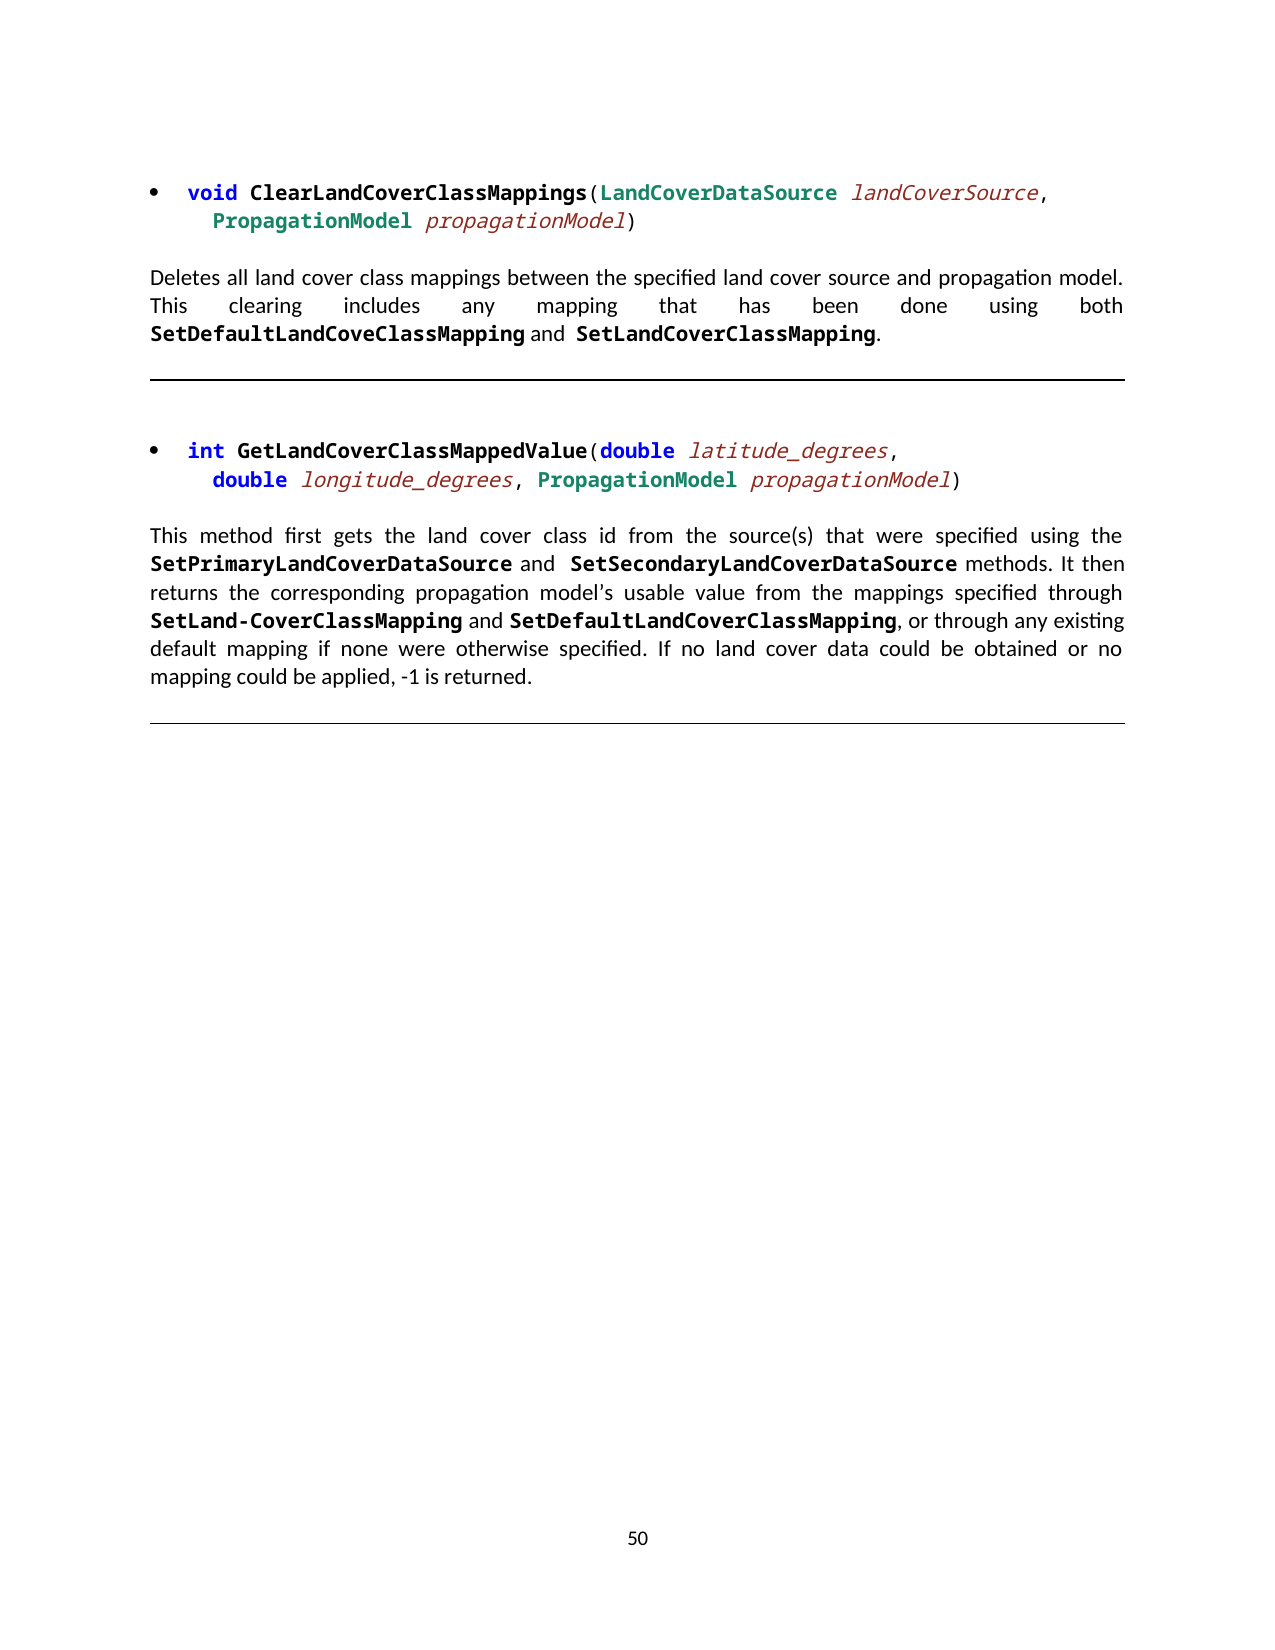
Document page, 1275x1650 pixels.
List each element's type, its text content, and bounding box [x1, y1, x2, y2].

list void ClearLandCoverClassMappings(LandCoverDataSource landCoverSource, PropagationModel propagationModel) [150, 178, 1125, 235]
text Deletes all land cover class mappings between the specified land cover source and propagation model. This clearing includes any mapping that has been done using both SetDefaultLandCoveClassMapping and SetLandCoverClassMapping. [150, 263, 1125, 349]
list int GetLandCoverClassMappedValue(double latitude_degrees, double longitude_degrees, PropagationModel propagationModel) [150, 437, 1125, 493]
text This method first gets the land cover class id from the source(s) that were specified using the SetPrimaryLandCoverDataSource and SetSecondaryLandCoverDataSource methods. It then returns the corresponding propagation model’s usable value from the mappings specified through SetLand-CoverClassMapping and SetDefaultLandCoverClassMapping, or through any existing default mapping if none were otherwise specified. If no land cover data could be obtained or no mapping could be applied, -1 is returned. [150, 522, 1125, 693]
